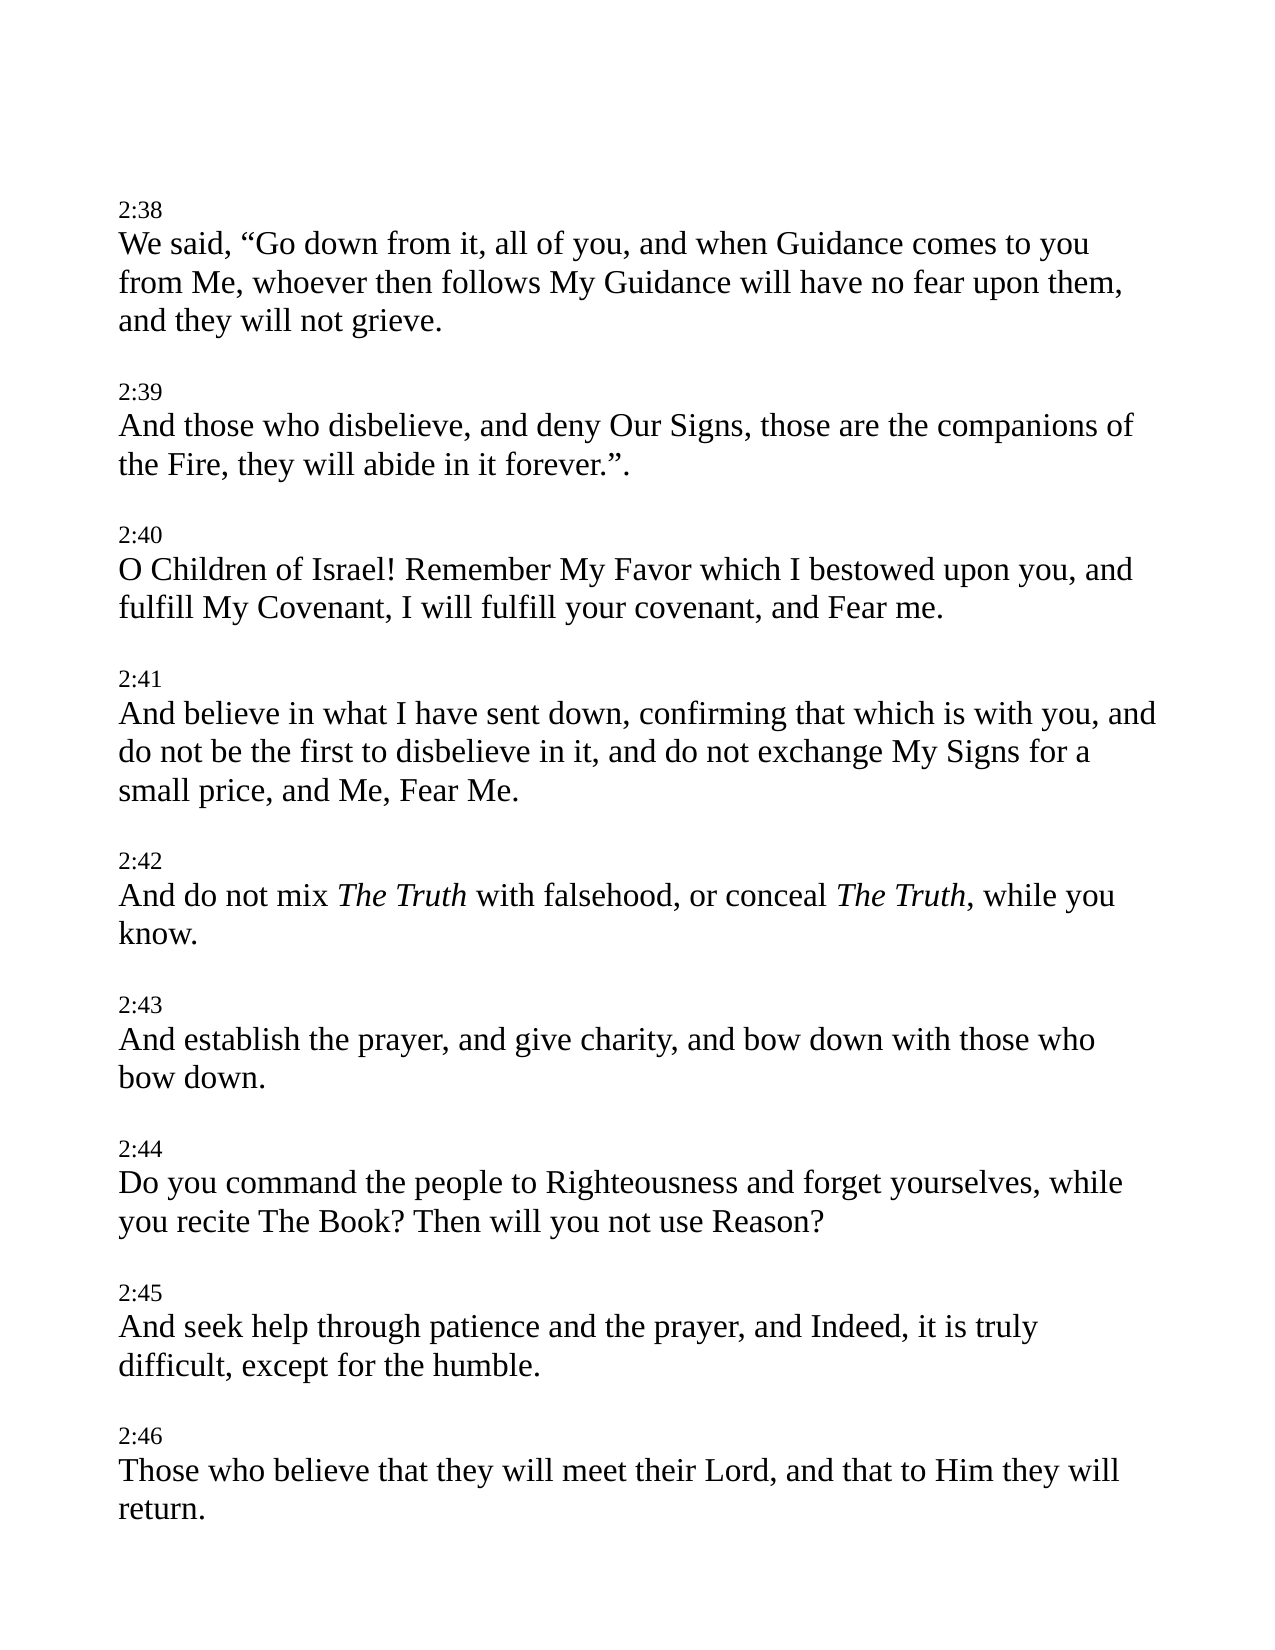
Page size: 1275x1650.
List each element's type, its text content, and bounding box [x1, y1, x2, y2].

text 2:44 [118, 1134, 1157, 1163]
text 2:43 [118, 990, 1157, 1019]
text 2:41 [118, 664, 1157, 693]
text 2:45 [118, 1278, 1157, 1306]
text 2:46 [118, 1421, 1157, 1450]
text And establish the prayer, and give charity, and bow down with those who bow down. [118, 1019, 1157, 1096]
text 2:42 [118, 846, 1157, 875]
text And those who disbelieve, and deny Our Signs, those are the companions of the Fire, they will abide in it forever.”. [118, 406, 1157, 482]
text We said, “Go down from it, all of you, and when Guidance comes to you from Me, whoever then follows My Guidance will have no fear upon them, and they will not grieve. [118, 223, 1157, 338]
text 2:38 [118, 195, 1157, 223]
text Those who believe that they will meet their Lord, and that to Him they will return. [118, 1450, 1157, 1527]
text Do you command the people to Righteousness and forget yourselves, while you recite The Book? Then will you not use Reason? [118, 1163, 1157, 1239]
text And believe in what I have sent down, confirming that which is with you, and do not be the first to disbelieve in it, and do not exchange My Signs for a small price, and Me, Fear Me. [118, 693, 1157, 808]
text 2:39 [118, 338, 1157, 406]
text 2:40 [118, 521, 1157, 549]
text O Children of Israel! Remember My Favor which I bestowed upon you, and fulfill My Covenant, I will fulfill your covenant, and Fear me. [118, 549, 1157, 626]
text And do not mix The Truth with falsehood, or conceal The Truth, while you know. [118, 875, 1157, 952]
text And seek help through patience and the prayer, and Indeed, it is truly difficult, except for the humble. [118, 1306, 1157, 1383]
